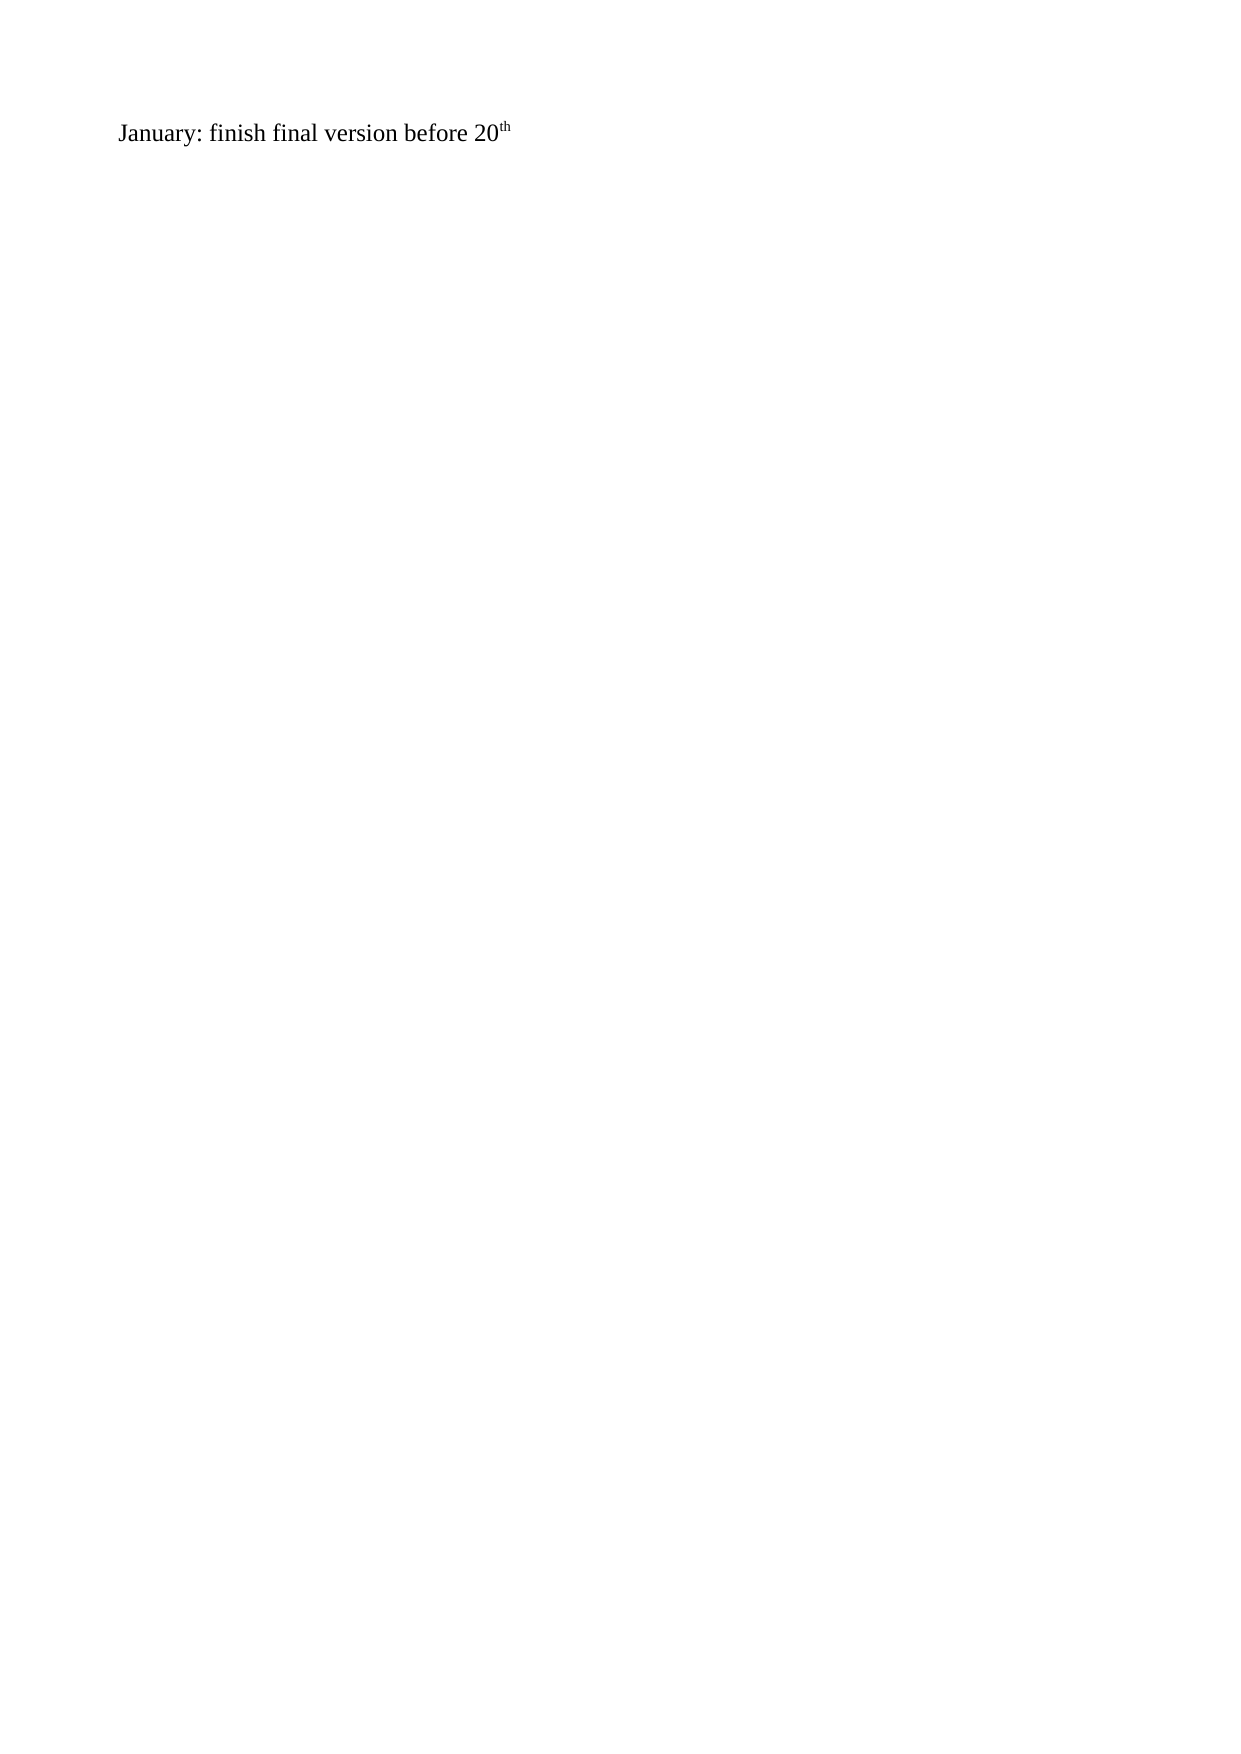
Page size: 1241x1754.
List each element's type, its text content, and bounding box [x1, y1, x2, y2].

text January: finish final version before 20th [118, 118, 1122, 147]
